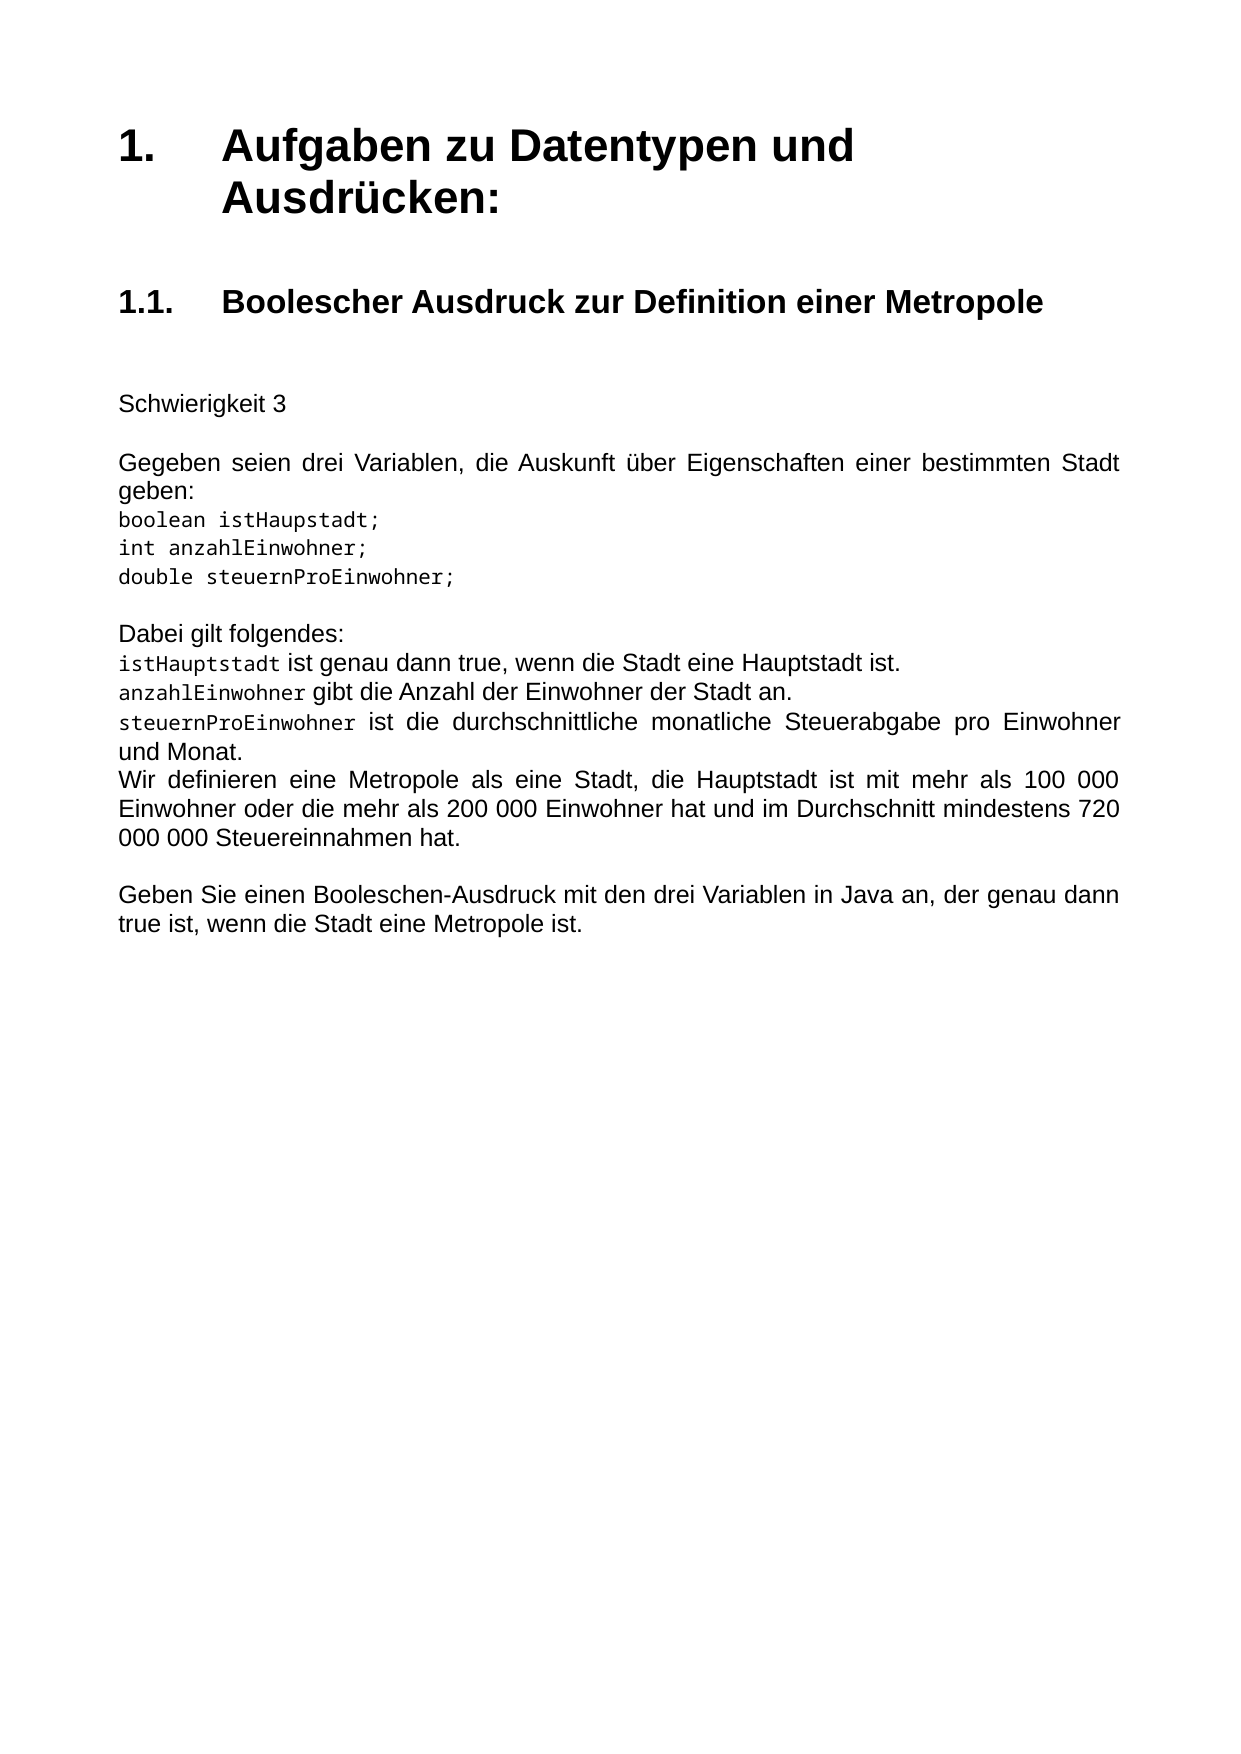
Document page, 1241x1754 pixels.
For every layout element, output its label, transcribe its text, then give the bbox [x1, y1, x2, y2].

text Schwierigkeit 3 [118, 389, 1122, 418]
text Gegeben seien drei Variablen, die Auskunft über Eigenschaften einer bestimmten Stadt geben: [118, 447, 1122, 505]
text steuernProEinwohner ist die durchschnittliche monatliche Steuerabgabe pro Einwohner und Monat. [118, 707, 1122, 765]
text double steuernProEinwohner; [118, 562, 1122, 590]
text int anzahlEinwohner; [118, 533, 1122, 562]
text istHauptstadt ist genau dann true, wenn die Stadt eine Hauptstadt ist. [118, 648, 1122, 677]
text anzahlEinwohner gibt die Anzahl der Einwohner der Stadt an. [118, 677, 1122, 707]
list Boolescher Ausdruck zur Definition einer Metropole [118, 282, 1122, 320]
text Geben Sie einen Booleschen-Ausdruck mit den drei Variablen in Java an, der genau dann true ist, wenn die Stadt eine Metropole ist. [118, 880, 1122, 938]
text Dabei gilt folgendes: [118, 619, 1122, 648]
text Wir definieren eine Metropole als eine Stadt, die Hauptstadt ist mit mehr als 100 000 Einwohner oder die mehr als 200 000 Einwohner hat und im Durchschnitt mindestens 720 000 000 Steuereinnahmen hat. [118, 765, 1122, 852]
text boolean istHaupstadt; [118, 505, 1122, 533]
list Aufgaben zu Datentypen und Ausdrücken: [118, 118, 1122, 223]
